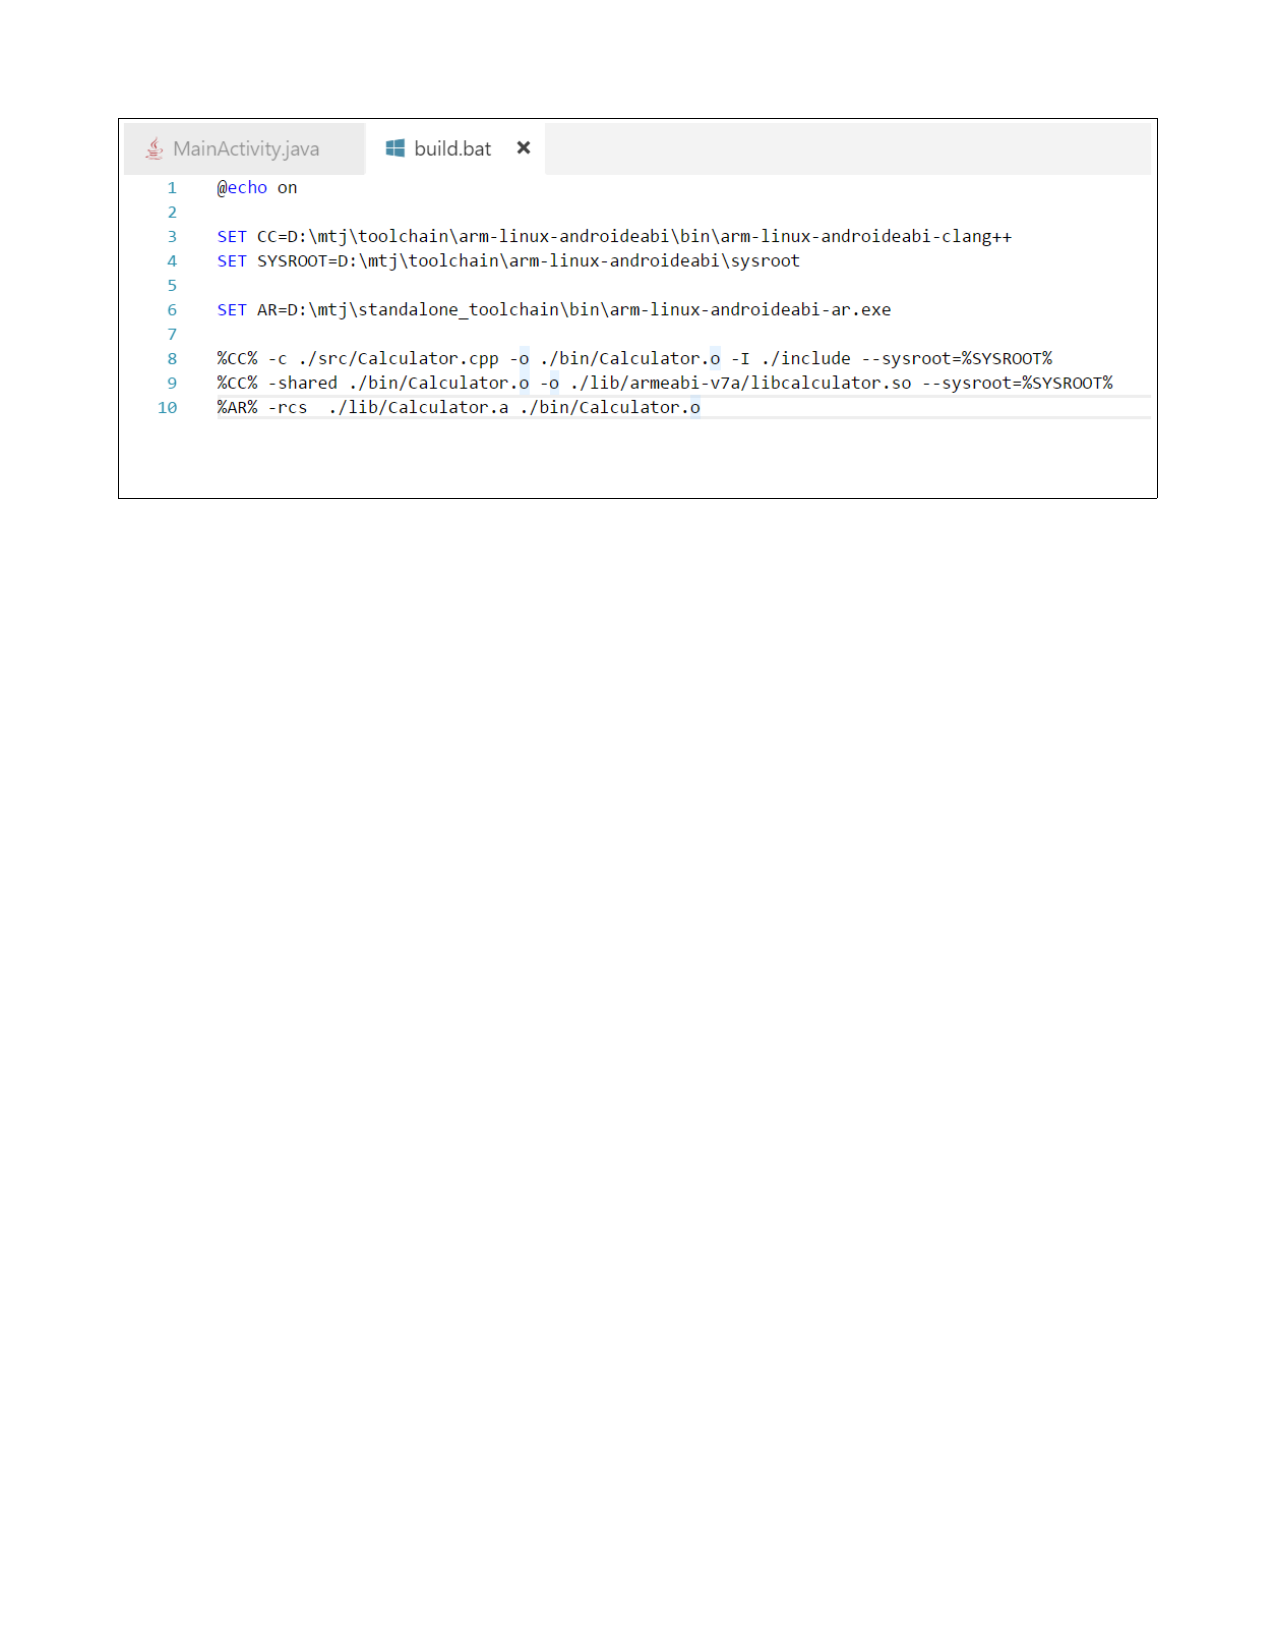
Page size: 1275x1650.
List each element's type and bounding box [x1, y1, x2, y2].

picture [123, 123, 1152, 463]
table_header [119, 119, 1157, 497]
